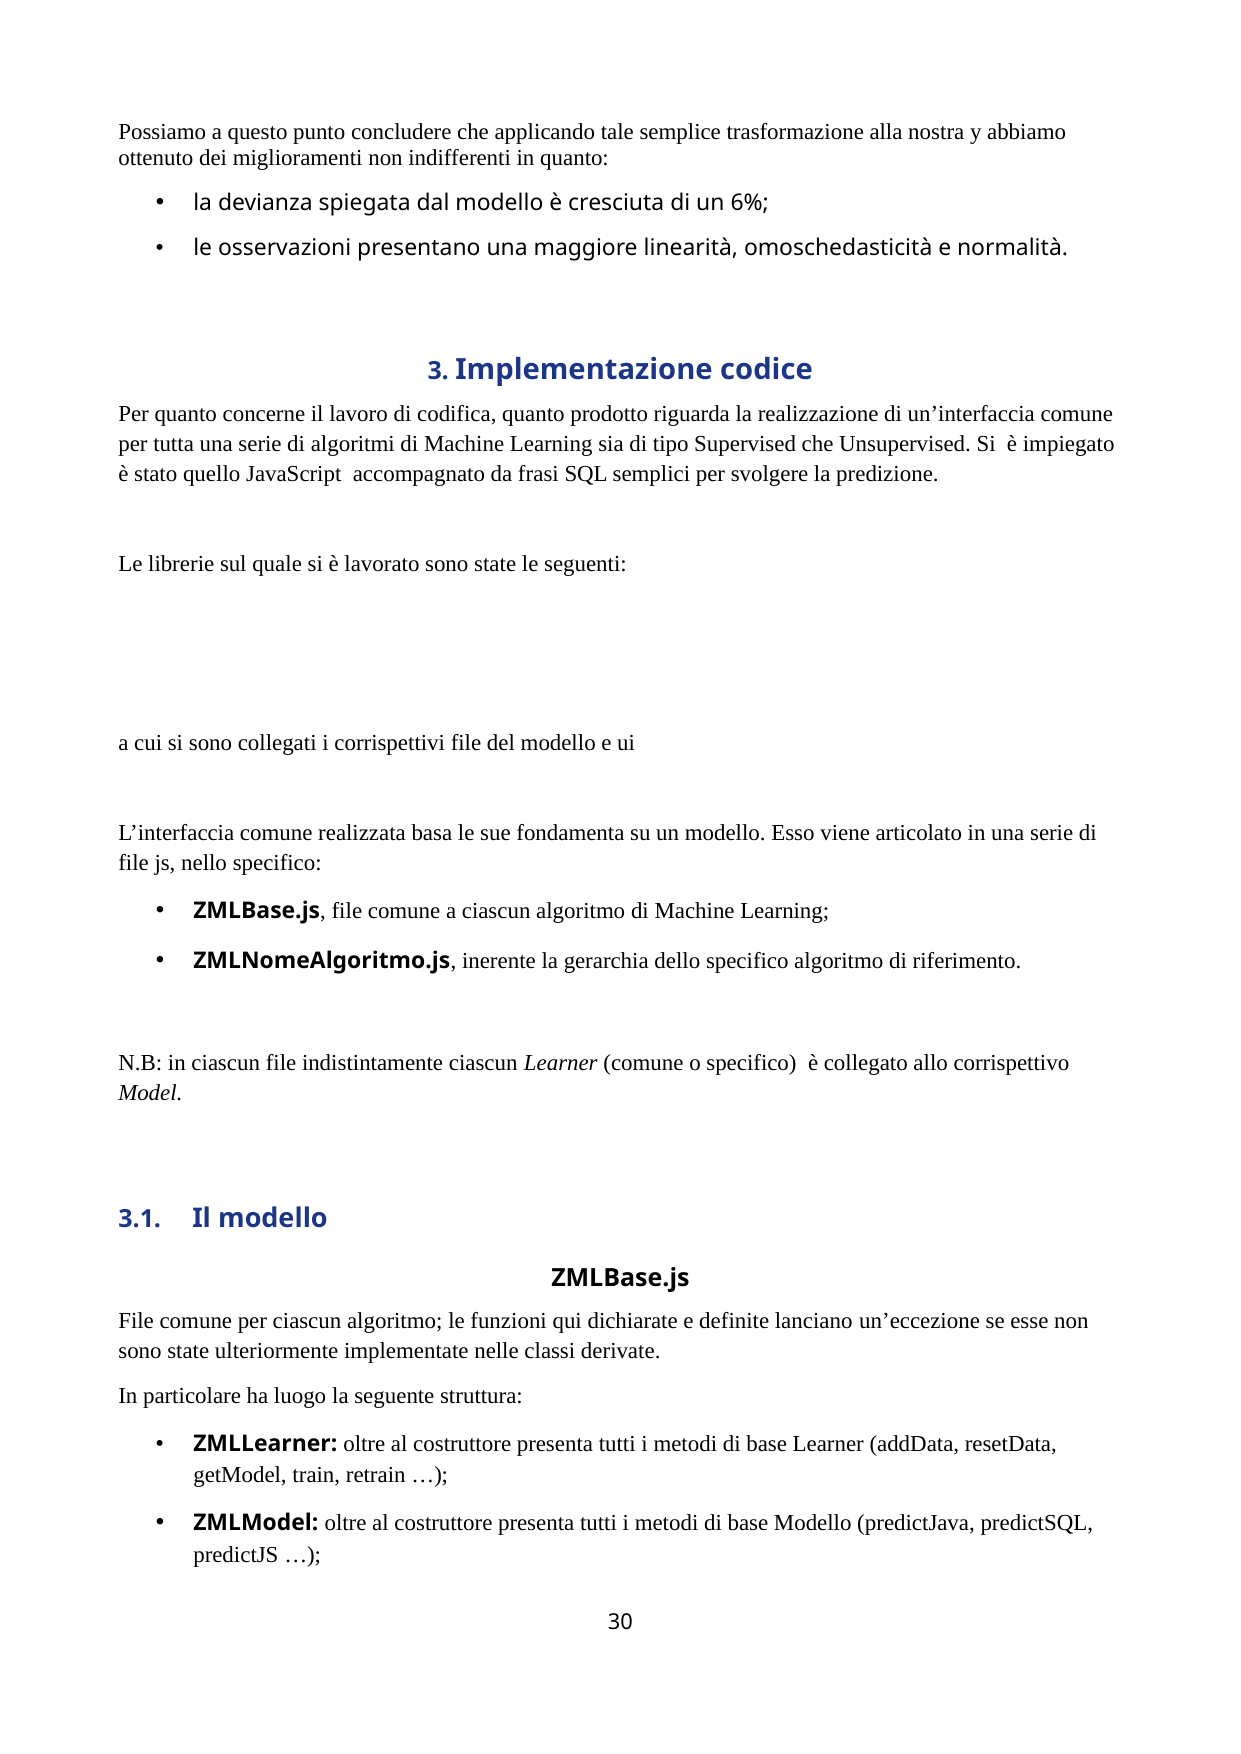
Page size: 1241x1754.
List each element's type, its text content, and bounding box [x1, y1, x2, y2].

list ZMLLearner: oltre al costruttore presenta tutti i metodi di base Learner (addData, resetData, getModel, train, retrain …); [156, 1426, 1122, 1488]
text Possiamo a questo punto concludere che applicando tale semplice trasformazione alla nostra y abbiamo ottenuto dei miglioramenti non indifferenti in quanto: [118, 118, 1122, 171]
text In particolare ha luogo la seguente struttura: [118, 1382, 1122, 1408]
text File comune per ciascun algoritmo; le funzioni qui dichiarate e definite lanciano un’eccezione se esse non sono state ulteriormente implementate nelle classi derivate. [118, 1307, 1122, 1363]
list le osservazioni presentano una maggiore linearità, omoschedasticità e normalità. [156, 231, 1122, 262]
list ZMLBase.js, file comune a ciascun algoritmo di Machine Learning; [156, 894, 1122, 925]
text N.B: in ciascun file indistintamente ciascun Learner (comune o specifico) è collegato allo corrispettivo Model. [118, 1049, 1122, 1105]
list ZMLNomeAlgoritmo.js, inerente la gerarchia dello specifico algoritmo di riferimento. [156, 944, 1122, 976]
text Le librerie sul quale si è lavorato sono state le seguenti: [118, 550, 1122, 576]
list ZMLModel: oltre al costruttore presenta tutti i metodi di base Modello (predictJava, predictSQL, predictJS …); [156, 1506, 1122, 1568]
text ZMLBase.js [118, 1260, 1122, 1294]
text a cui si sono collegati i corrispettivi file del modello e ui [118, 729, 1122, 756]
subtitle Implementazione codice [118, 348, 1122, 388]
text Per quanto concerne il lavoro di codifica, quanto prodotto riguarda la realizzazione di un’interfaccia comune per tutta una serie di algoritmi di Machine Learning sia di tipo Supervised che Unsupervised. Si è impiegato è stato quello JavaScript accompagnato da frasi SQL semplici per svolgere la predizione. [118, 400, 1122, 487]
subtitle Il modello [118, 1198, 1122, 1235]
list la devianza spiegata dal modello è cresciuta di un 6%; [156, 185, 1122, 217]
text L’interfaccia comune realizzata basa le sue fondamenta su un modello. Esso viene articolato in una serie di file js, nello specifico: [118, 819, 1122, 875]
